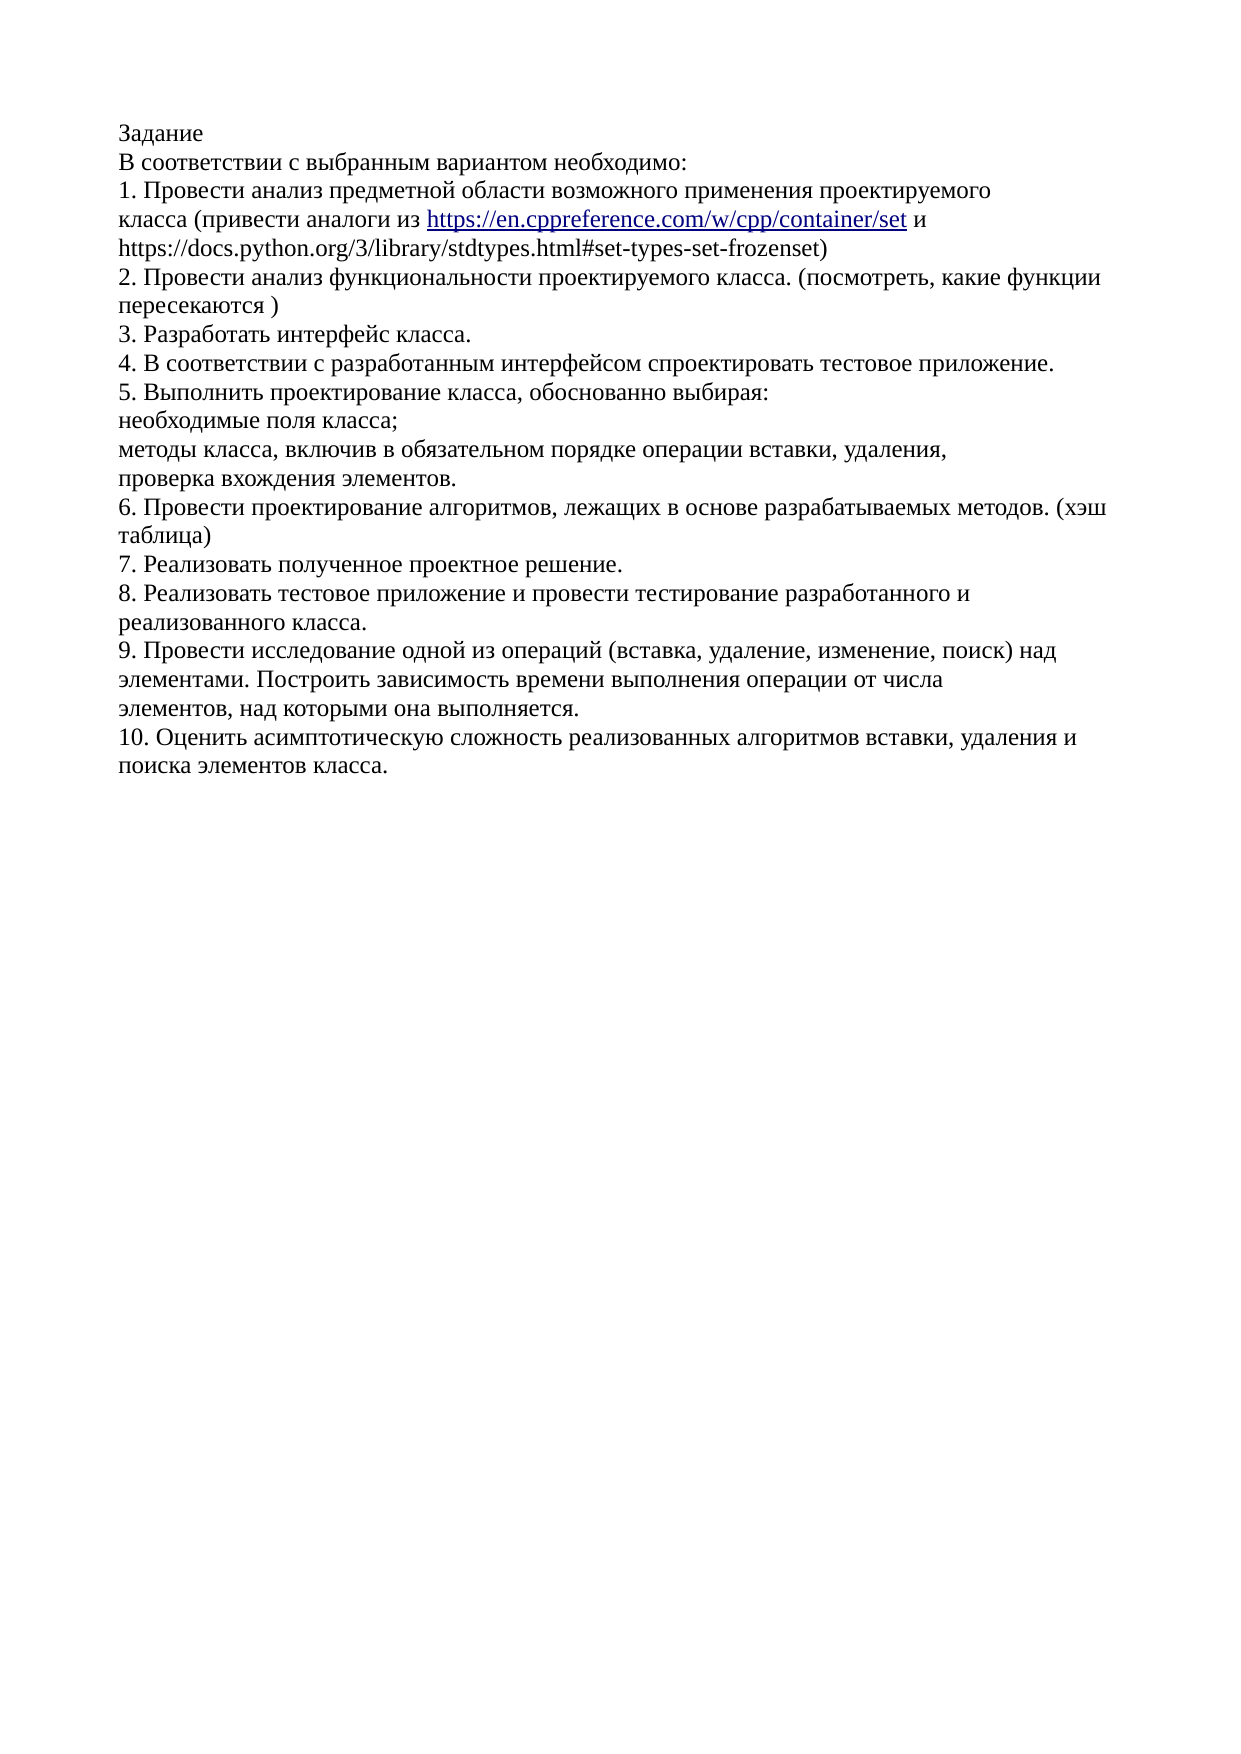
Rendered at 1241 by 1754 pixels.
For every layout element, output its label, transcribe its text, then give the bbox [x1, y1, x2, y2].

text 8. Реализовать тестовое приложение и провести тестирование разработанного и [118, 578, 1122, 607]
text проверка вхождения элементов. [118, 463, 1122, 492]
text необходимые поля класса; [118, 406, 1122, 434]
text 7. Реализовать полученное проектное решение. [118, 549, 1122, 578]
text 9. Провести исследование одной из операций (вставка, удаление, изменение, поиск) над [118, 636, 1122, 664]
text 1. Провести анализ предметной области возможного применения проектируемого [118, 176, 1122, 204]
text класса (привести аналоги из https://en.cppreference.com/w/cpp/container/set и https://docs.python.org/3/library/stdtypes.html#set-types-set-frozenset) [118, 204, 1122, 262]
text 10. Оценить асимптотическую сложность реализованных алгоритмов вставки, удаления и [118, 722, 1122, 751]
text 3. Разработать интерфейс класса. [118, 319, 1122, 348]
text В соответствии с выбранным вариантом необходимо: [118, 147, 1122, 176]
text элементами. Построить зависимость времени выполнения операции от числа [118, 664, 1122, 693]
text 4. В соответствии с разработанным интерфейсом спроектировать тестовое приложение. [118, 348, 1122, 377]
text поиска элементов класса. [118, 751, 1122, 779]
text элементов, над которыми она выполняется. [118, 693, 1122, 722]
text 5. Выполнить проектирование класса, обоснованно выбирая: [118, 377, 1122, 406]
text 6. Провести проектирование алгоритмов, лежащих в основе разрабатываемых методов. (хэш таблица) [118, 492, 1122, 549]
text методы класса, включив в обязательном порядке операции вставки, удаления, [118, 434, 1122, 463]
text Задание [118, 118, 1122, 147]
text 2. Провести анализ функциональности проектируемого класса. (посмотреть, какие функции пересекаются ) [118, 262, 1122, 319]
text реализованного класса. [118, 607, 1122, 636]
